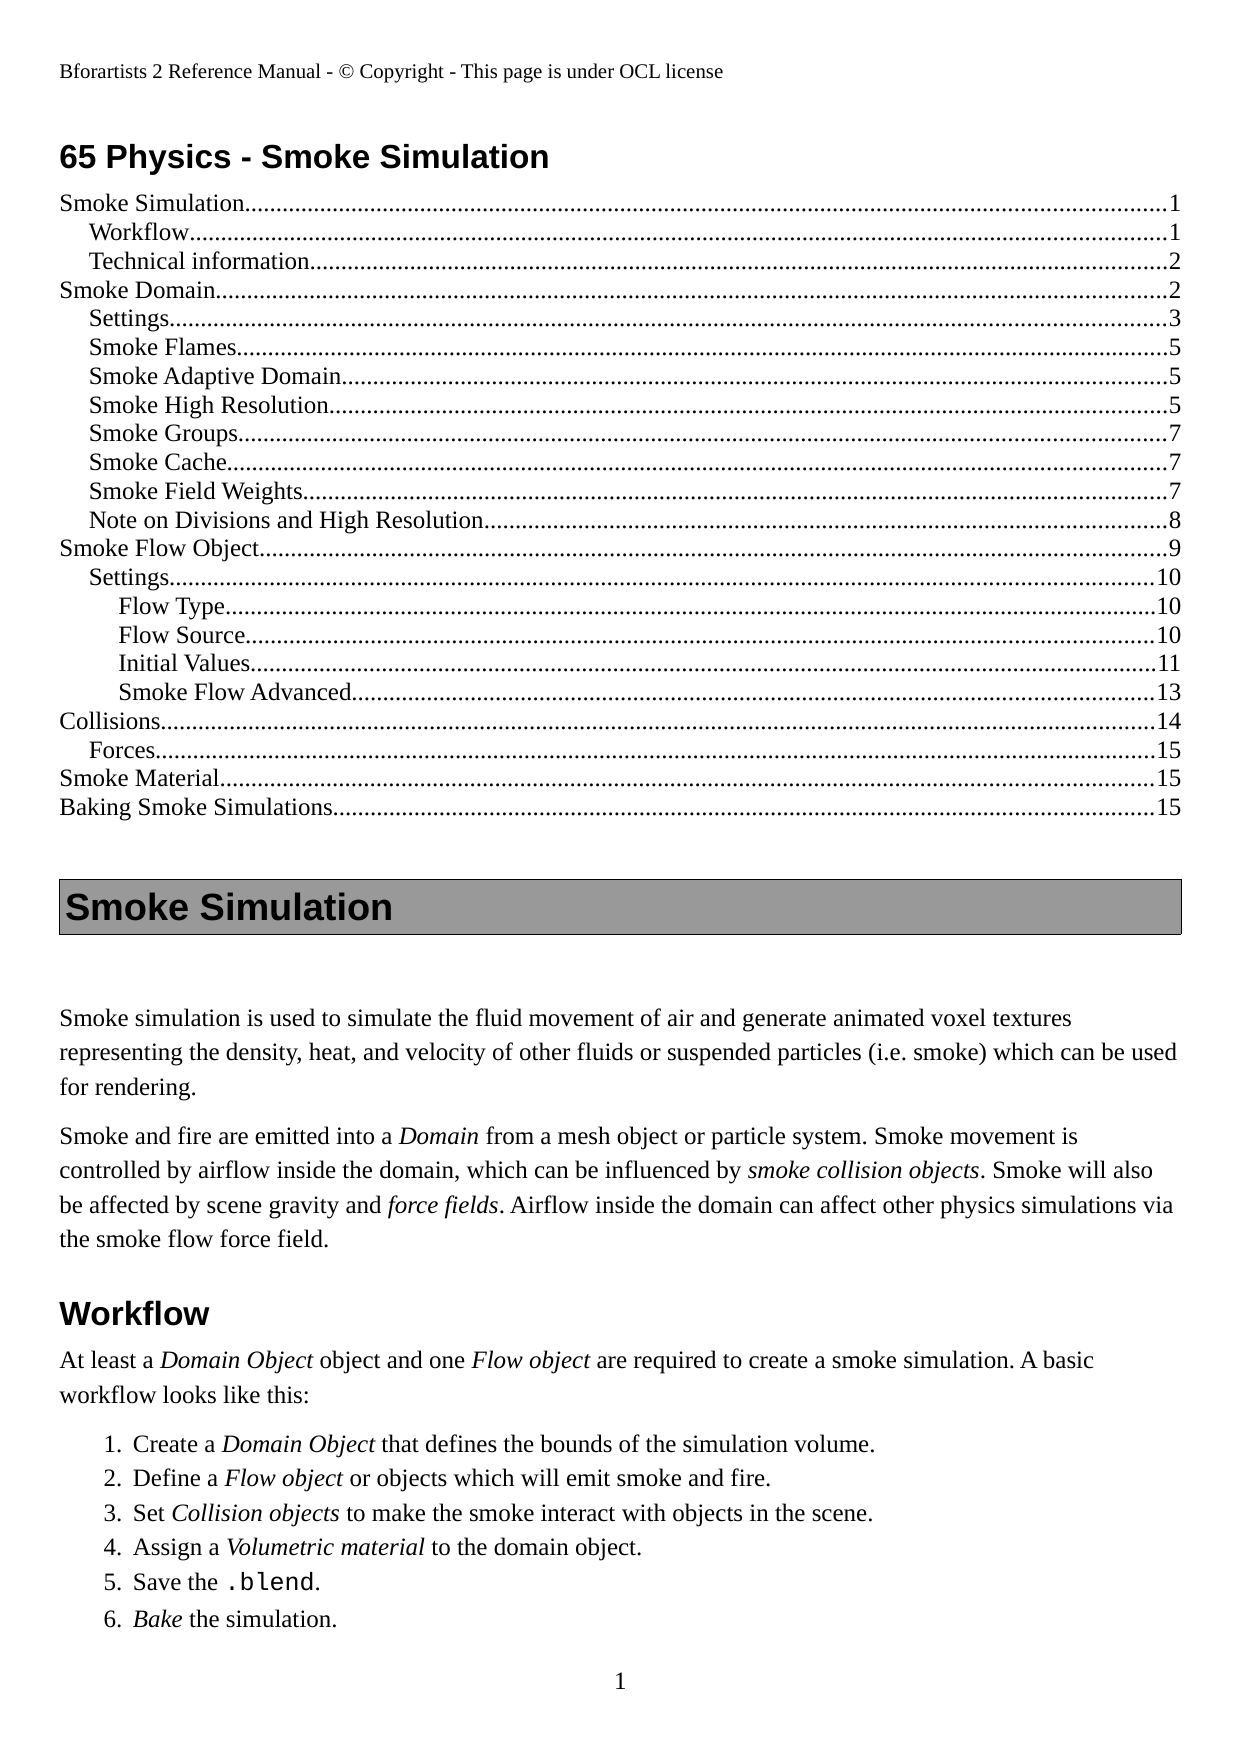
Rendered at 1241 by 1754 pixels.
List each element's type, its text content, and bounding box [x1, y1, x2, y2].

list Save the .blend. [103, 1567, 1181, 1598]
text Smoke Cache 7 [88, 447, 1181, 476]
text Smoke Adaptive Domain 5 [88, 361, 1181, 390]
text At least a Domain Object object and one Flow object are required to create a smoke simulation. A basic workflow looks like this: [59, 1345, 1181, 1408]
text Technical information 2 [88, 246, 1181, 275]
text Smoke Groups 7 [88, 418, 1181, 447]
text Collisions 14 [59, 706, 1181, 735]
text Smoke Simulation 1 [59, 188, 1181, 217]
list Set Collision objects to make the smoke interact with objects in the scene. [103, 1498, 1181, 1527]
text Smoke Flames 5 [88, 332, 1181, 361]
text Smoke Flow Object 9 [59, 533, 1181, 562]
list Bake the simulation. [103, 1604, 1181, 1632]
table_header Smoke Simulation [60, 880, 1181, 934]
list Assign a Volumetric material to the domain object. [103, 1532, 1181, 1561]
text Smoke Domain 2 [59, 275, 1181, 303]
text Baking Smoke Simulations 15 [59, 792, 1181, 821]
text Smoke and fire are emitted into a Domain from a mesh object or particle system. Smoke movement is controlled by airflow inside the domain, which can be influenced by smoke collision objects. Smoke will also be affected by scene gravity and force fields. Airflow inside the domain can affect other physics simulations via the smoke flow force field. [59, 1121, 1181, 1253]
text Note on Divisions and High Resolution 8 [88, 505, 1181, 533]
subtitle 65 Physics - Smoke Simulation [59, 138, 1181, 176]
text Smoke simulation is used to simulate the fluid movement of air and generate animated voxel textures representing the density, heat, and velocity of other fluids or suspended particles (i.e. smoke) which can be used for rendering. [59, 1003, 1181, 1101]
text Smoke Flow Advanced 13 [118, 677, 1181, 706]
text Smoke High Resolution 5 [88, 390, 1181, 418]
list Create a Domain Object that defines the bounds of the simulation volume. [103, 1429, 1181, 1458]
text Flow Type 10 [118, 591, 1181, 620]
text Smoke Field Weights 7 [88, 476, 1181, 505]
text Forces 15 [88, 735, 1181, 763]
text Flow Source 10 [118, 620, 1181, 648]
text Smoke Material 15 [59, 763, 1181, 792]
text Workflow 1 [88, 217, 1181, 246]
subtitle Workflow [59, 1294, 1181, 1333]
list Define a Flow object or objects which will emit smoke and fire. [103, 1463, 1181, 1492]
text Settings 3 [88, 303, 1181, 332]
text Settings 10 [88, 562, 1181, 591]
text Initial Values 11 [118, 648, 1181, 677]
